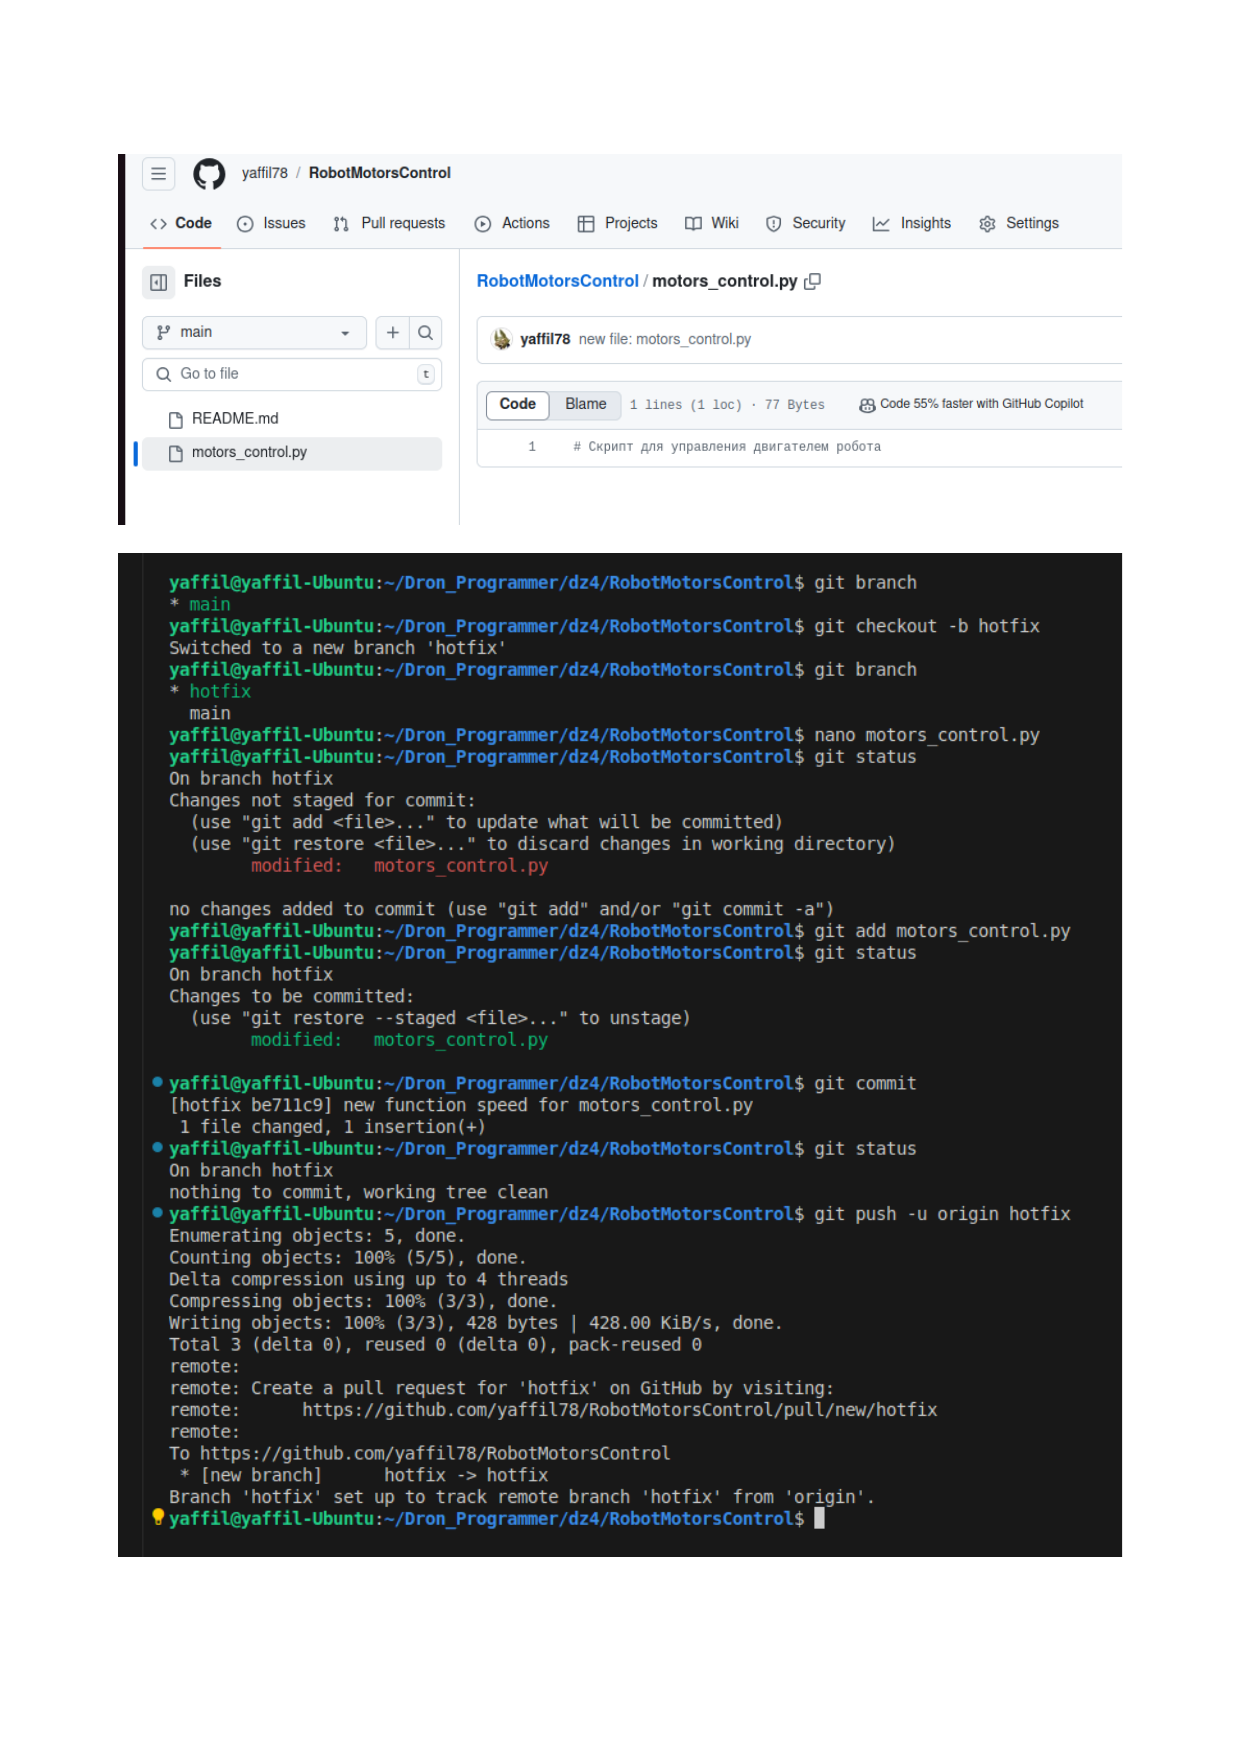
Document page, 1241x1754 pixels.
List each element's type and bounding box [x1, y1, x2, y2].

picture [118, 553, 1123, 1557]
picture [118, 154, 1123, 525]
